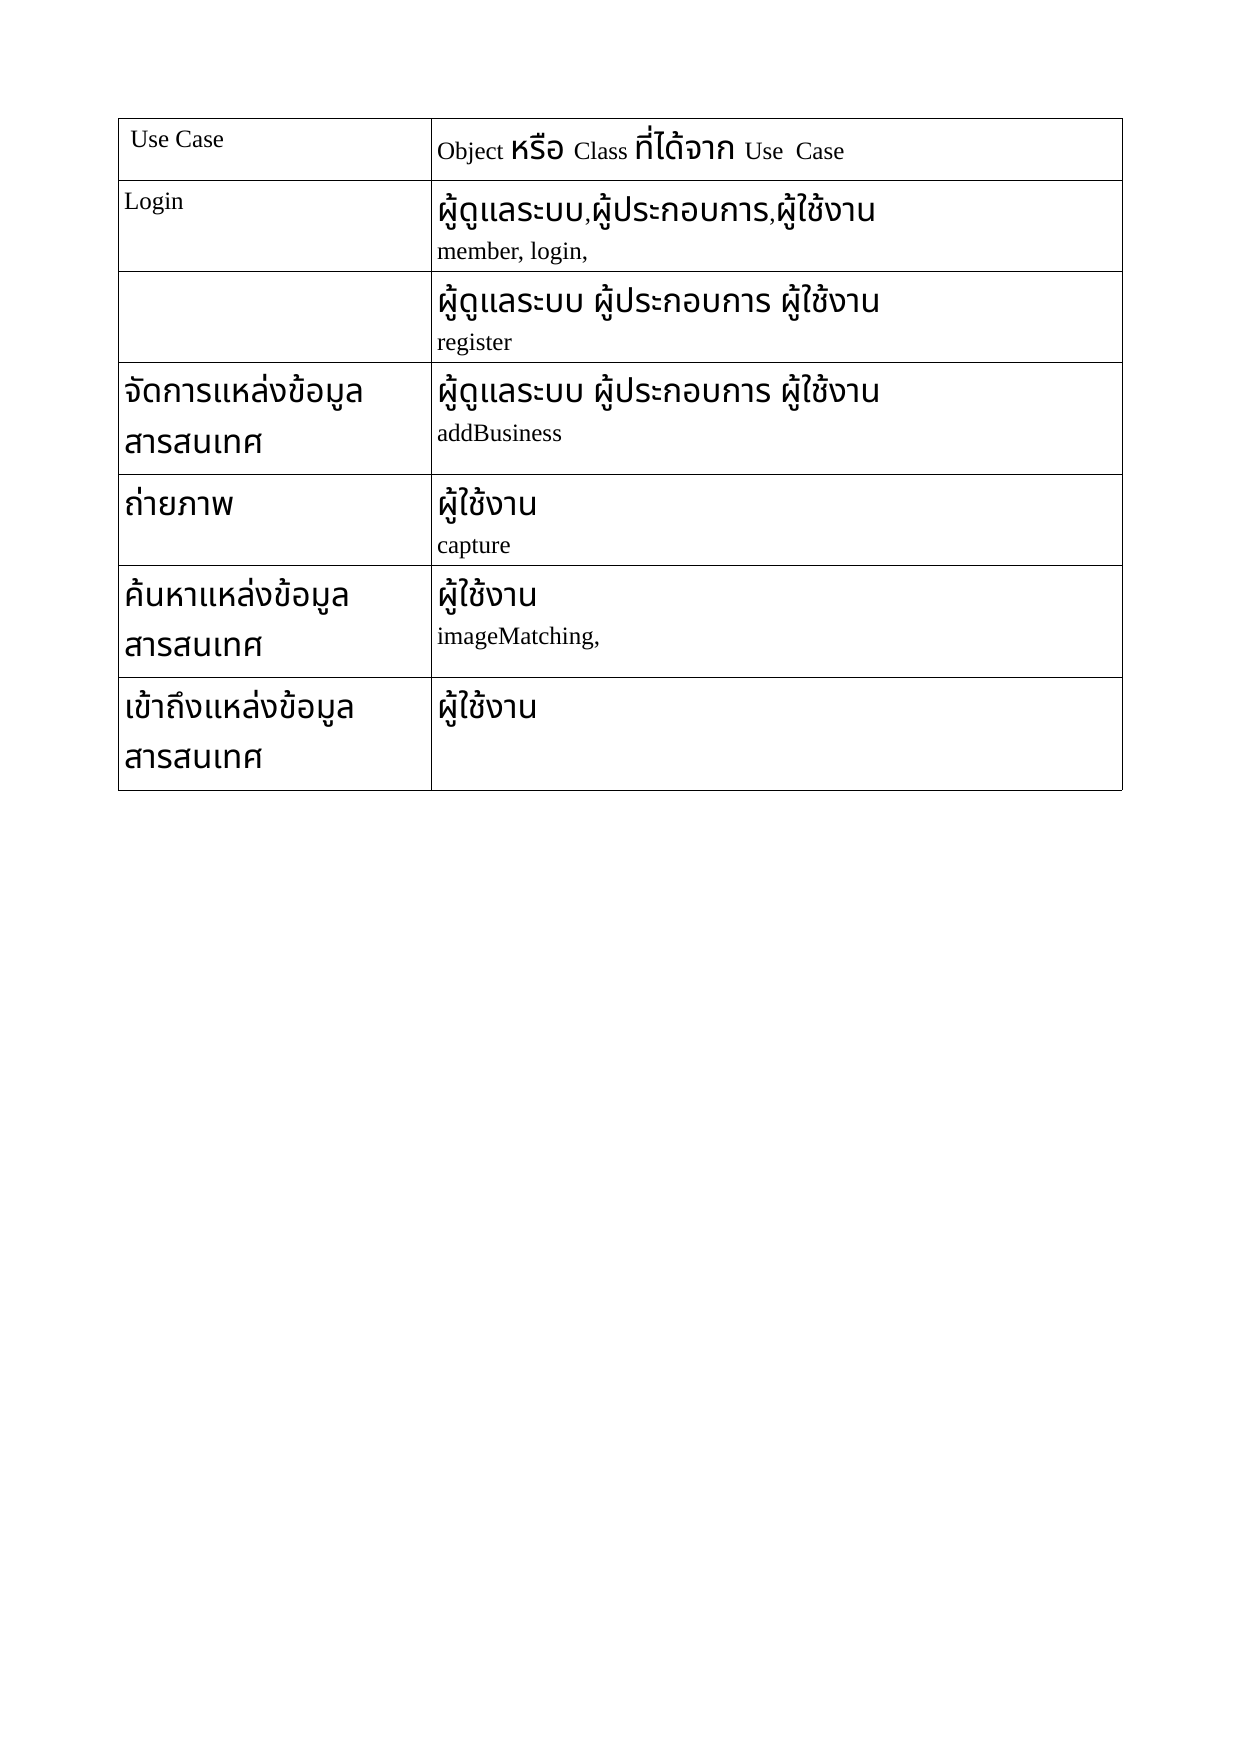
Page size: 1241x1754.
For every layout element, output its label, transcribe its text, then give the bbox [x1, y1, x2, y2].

table_cell ผู้ใช้งาน capture [432, 475, 1122, 565]
table_header Use Case [119, 119, 431, 180]
table_cell เข้าถึงแหล่งข้อมูลสารสนเทศ [119, 678, 431, 789]
table_cell จัดการแหล่งข้อมูลสารสนเทศ [119, 363, 431, 474]
table_cell ถ่ายภาพ [119, 475, 431, 565]
table_cell ผู้ใช้งาน [432, 678, 1122, 789]
table_cell ผู้ดูแลระบบ ผู้ประกอบการ ผู้ใช้งาน addBusiness [432, 363, 1122, 474]
table_cell ผู้ดูแลระบบ ผู้ประกอบการ ผู้ใช้งาน register [432, 272, 1122, 362]
table_cell Login [119, 181, 431, 271]
table_cell ค้นหาแหล่งข้อมูลสารสนเทศ [119, 566, 431, 677]
table_cell ผู้ใช้งาน imageMatching, [432, 566, 1122, 677]
table_cell [119, 272, 431, 362]
table_header Object หรือ Class ที่ได้จาก Use Case [432, 119, 1122, 180]
table_cell ผู้ดูแลระบบ,ผู้ประกอบการ,ผู้ใช้งาน member, login, [432, 181, 1122, 271]
